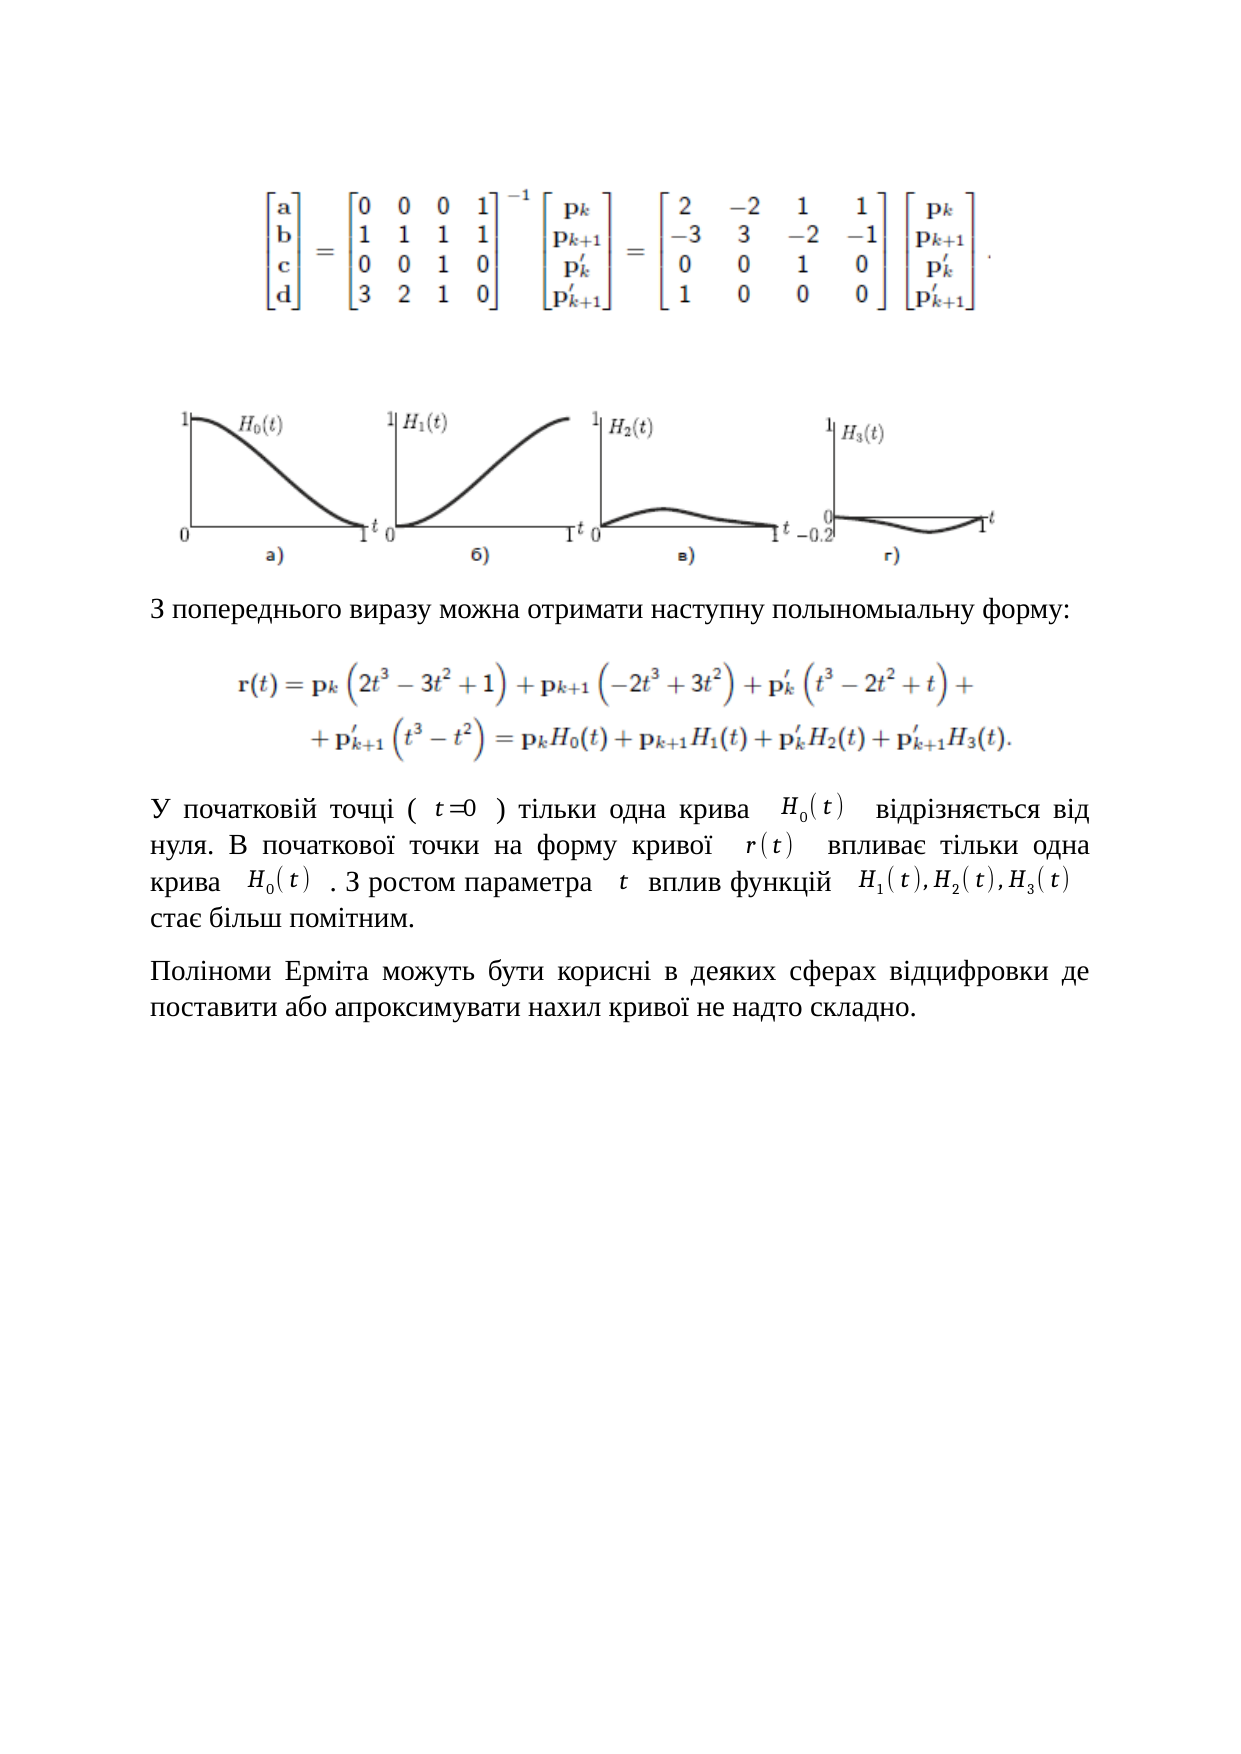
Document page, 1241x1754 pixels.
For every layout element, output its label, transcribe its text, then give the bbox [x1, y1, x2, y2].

picture [211, 643, 1029, 772]
picture [167, 395, 1073, 572]
text Поліноми Ерміта можуть бути корисні в деяких сферах відцифровки де поставити або апроксимувати нахил кривої не надто складно. [150, 953, 1090, 1023]
text У початковій точці () тільки одна крива відрізняється від нуля. В початкової точки на форму кривої впливає тільки одна крива . З ростом параметра вплив функцій стає більш помітним. [150, 643, 1090, 934]
text З попереднього виразу можна отримати наступну полыномыальну форму: [150, 395, 1090, 624]
picture [249, 183, 991, 323]
